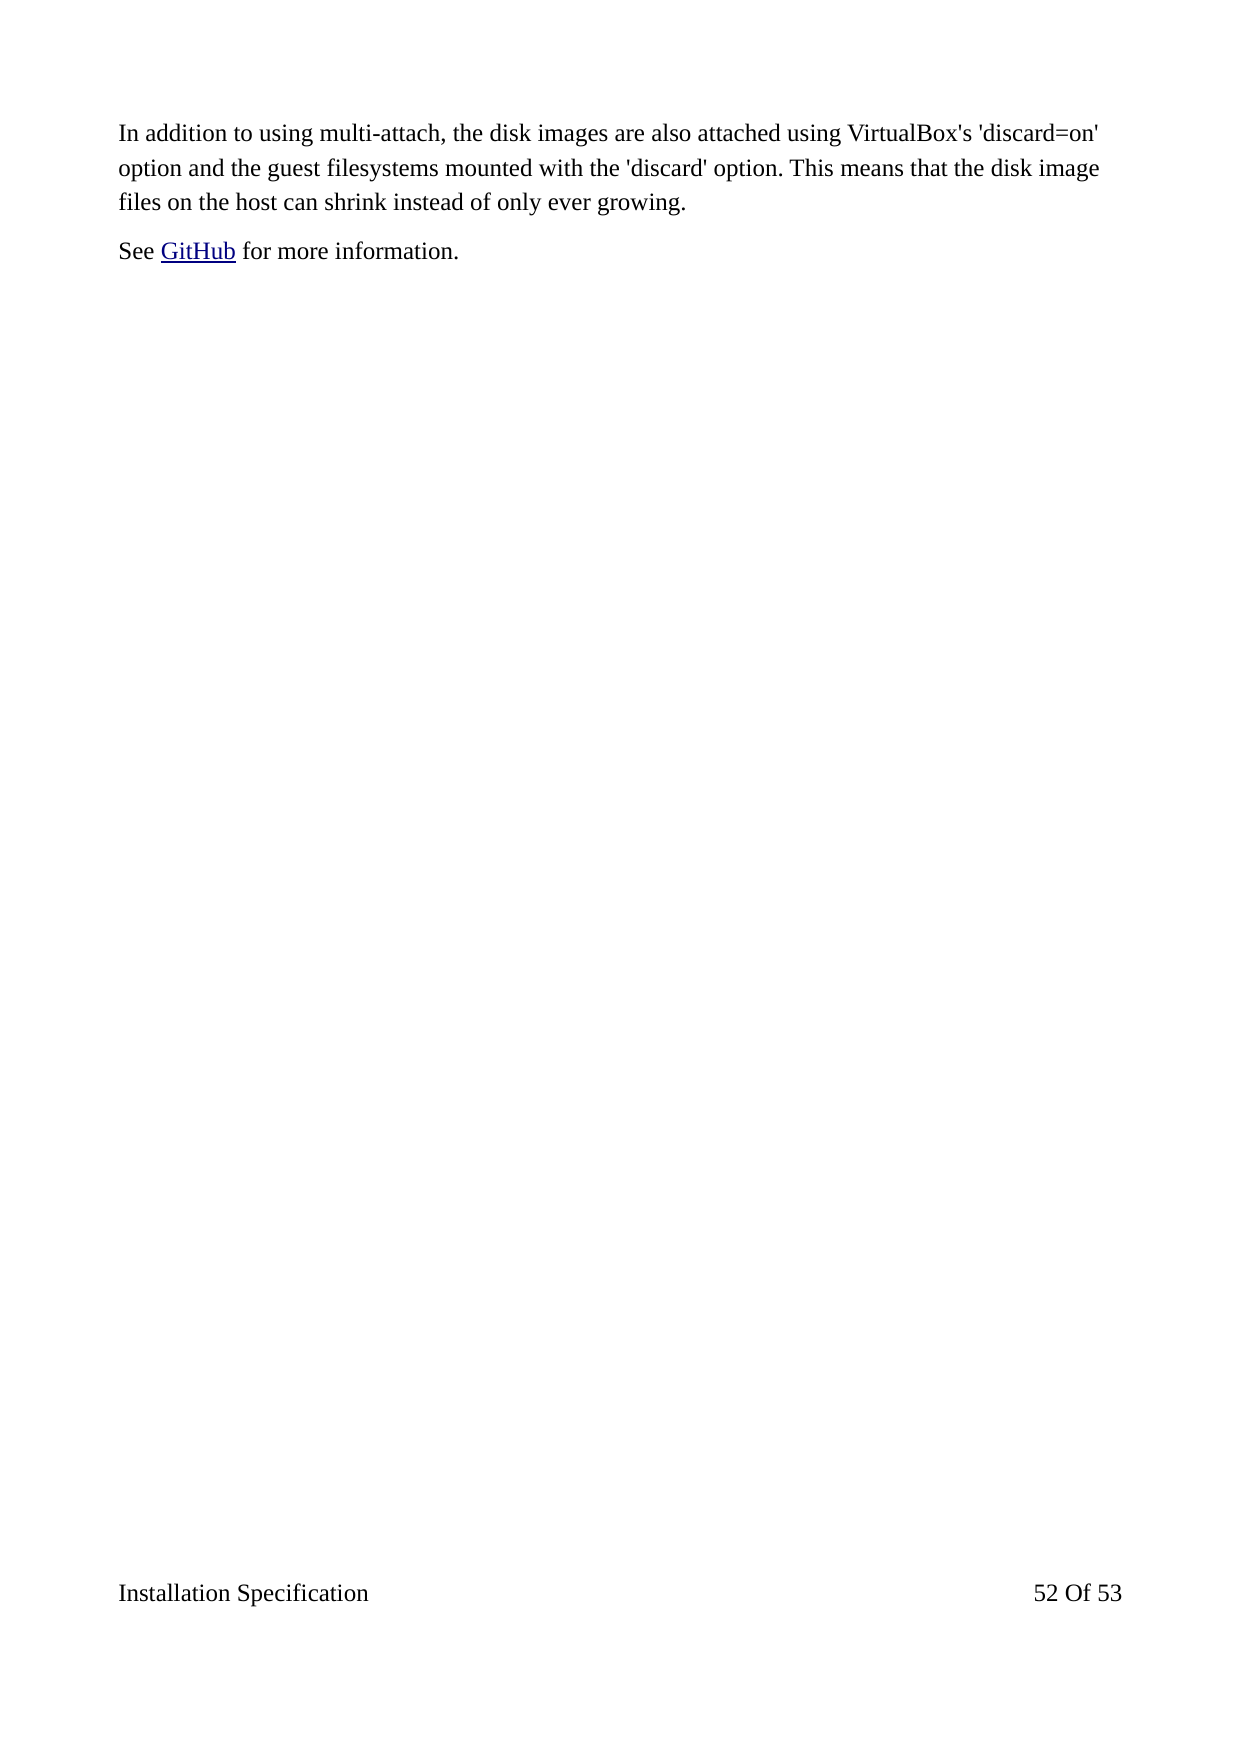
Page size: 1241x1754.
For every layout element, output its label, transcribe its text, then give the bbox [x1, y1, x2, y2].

text In addition to using multi-attach, the disk images are also attached using VirtualBox's 'discard=on' option and the guest filesystems mounted with the 'discard' option. This means that the disk image files on the host can shrink instead of only ever growing. [118, 118, 1122, 216]
text See GitHub for more information. [118, 236, 1122, 265]
